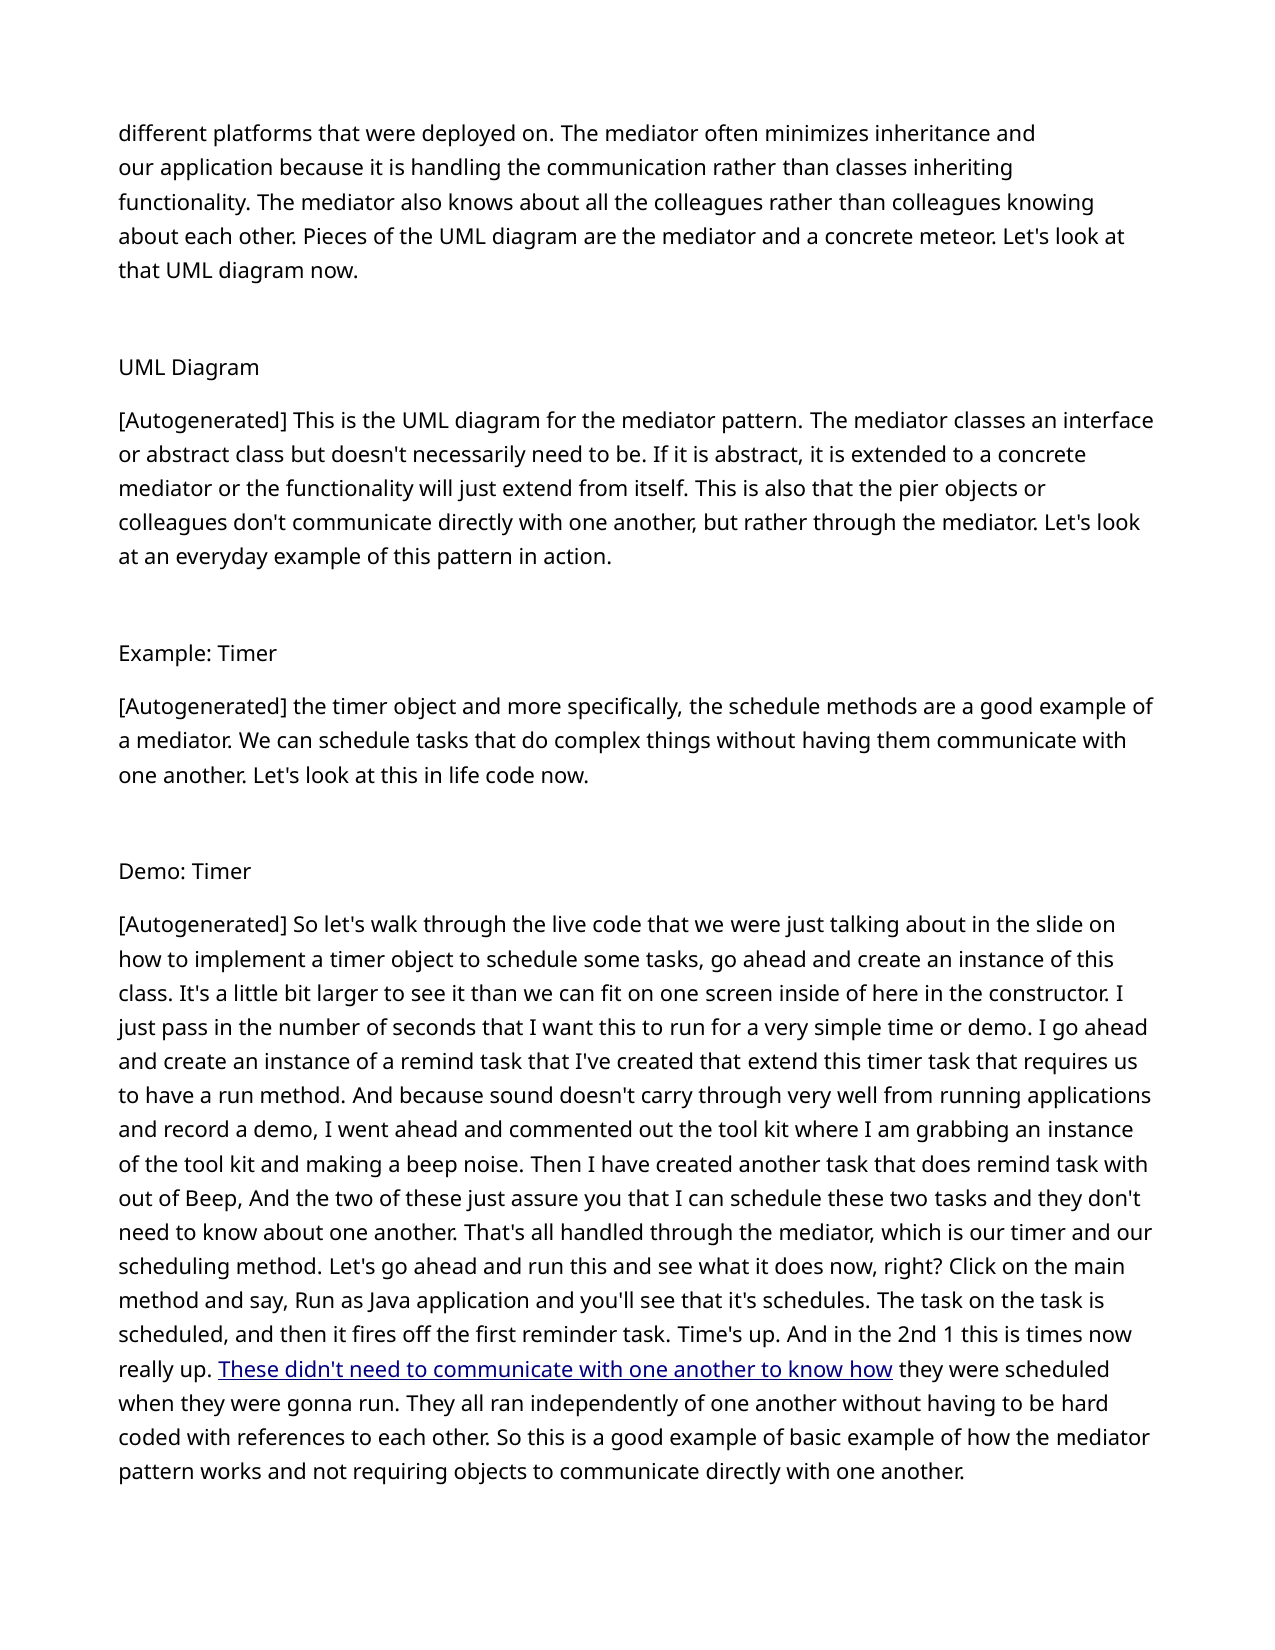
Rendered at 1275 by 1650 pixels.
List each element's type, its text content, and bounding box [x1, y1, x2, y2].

text [Autogenerated] the timer object and more specifically, the schedule methods are a good example of a mediator. We can schedule tasks that do complex things without having them communicate with one another. Let's look at this in life code now. [118, 691, 1157, 789]
text different platforms that were deployed on. The mediator often minimizes inheritance and our application because it is handling the communication rather than classes inheriting functionality. The mediator also knows about all the colleagues rather than colleagues knowing about each other. Pieces of the UML diagram are the mediator and a concrete meteor. Let's look at that UML diagram now. [118, 118, 1157, 284]
subtitle Example: Timer [118, 638, 1157, 668]
subtitle UML Diagram [118, 351, 1157, 381]
subtitle Demo: Timer [118, 856, 1157, 886]
text [Autogenerated] So let's walk through the live code that we were just talking about in the slide on how to implement a timer object to schedule some tasks, go ahead and create an instance of this class. It's a little bit larger to see it than we can fit on one screen inside of here in the constructor. I just pass in the number of seconds that I want this to run for a very simple time or demo. I go ahead and create an instance of a remind task that I've created that extend this timer task that requires us to have a run method. And because sound doesn't carry through very well from running applications and record a demo, I went ahead and commented out the tool kit where I am grabbing an instance of the tool kit and making a beep noise. Then I have created another task that does remind task with out of Beep, And the two of these just assure you that I can schedule these two tasks and they don't need to know about one another. That's all handled through the mediator, which is our timer and our scheduling method. Let's go ahead and run this and see what it does now, right? Click on the main method and say, Run as Java application and you'll see that it's schedules. The task on the task is scheduled, and then it fires off the first reminder task. Time's up. And in the 2nd 1 this is times now really up. These didn't need to communicate with one another to know how they were scheduled when they were gonna run. They all ran independently of one another without having to be hard coded with references to each other. So this is a good example of basic example of how the mediator pattern works and not requiring objects to communicate directly with one another. [118, 909, 1157, 1486]
text [Autogenerated] This is the UML diagram for the mediator pattern. The mediator classes an interface or abstract class but doesn't necessarily need to be. If it is abstract, it is extended to a concrete mediator or the functionality will just extend from itself. This is also that the pier objects or colleagues don't communicate directly with one another, but rather through the mediator. Let's look at an everyday example of this pattern in action. [118, 405, 1157, 571]
